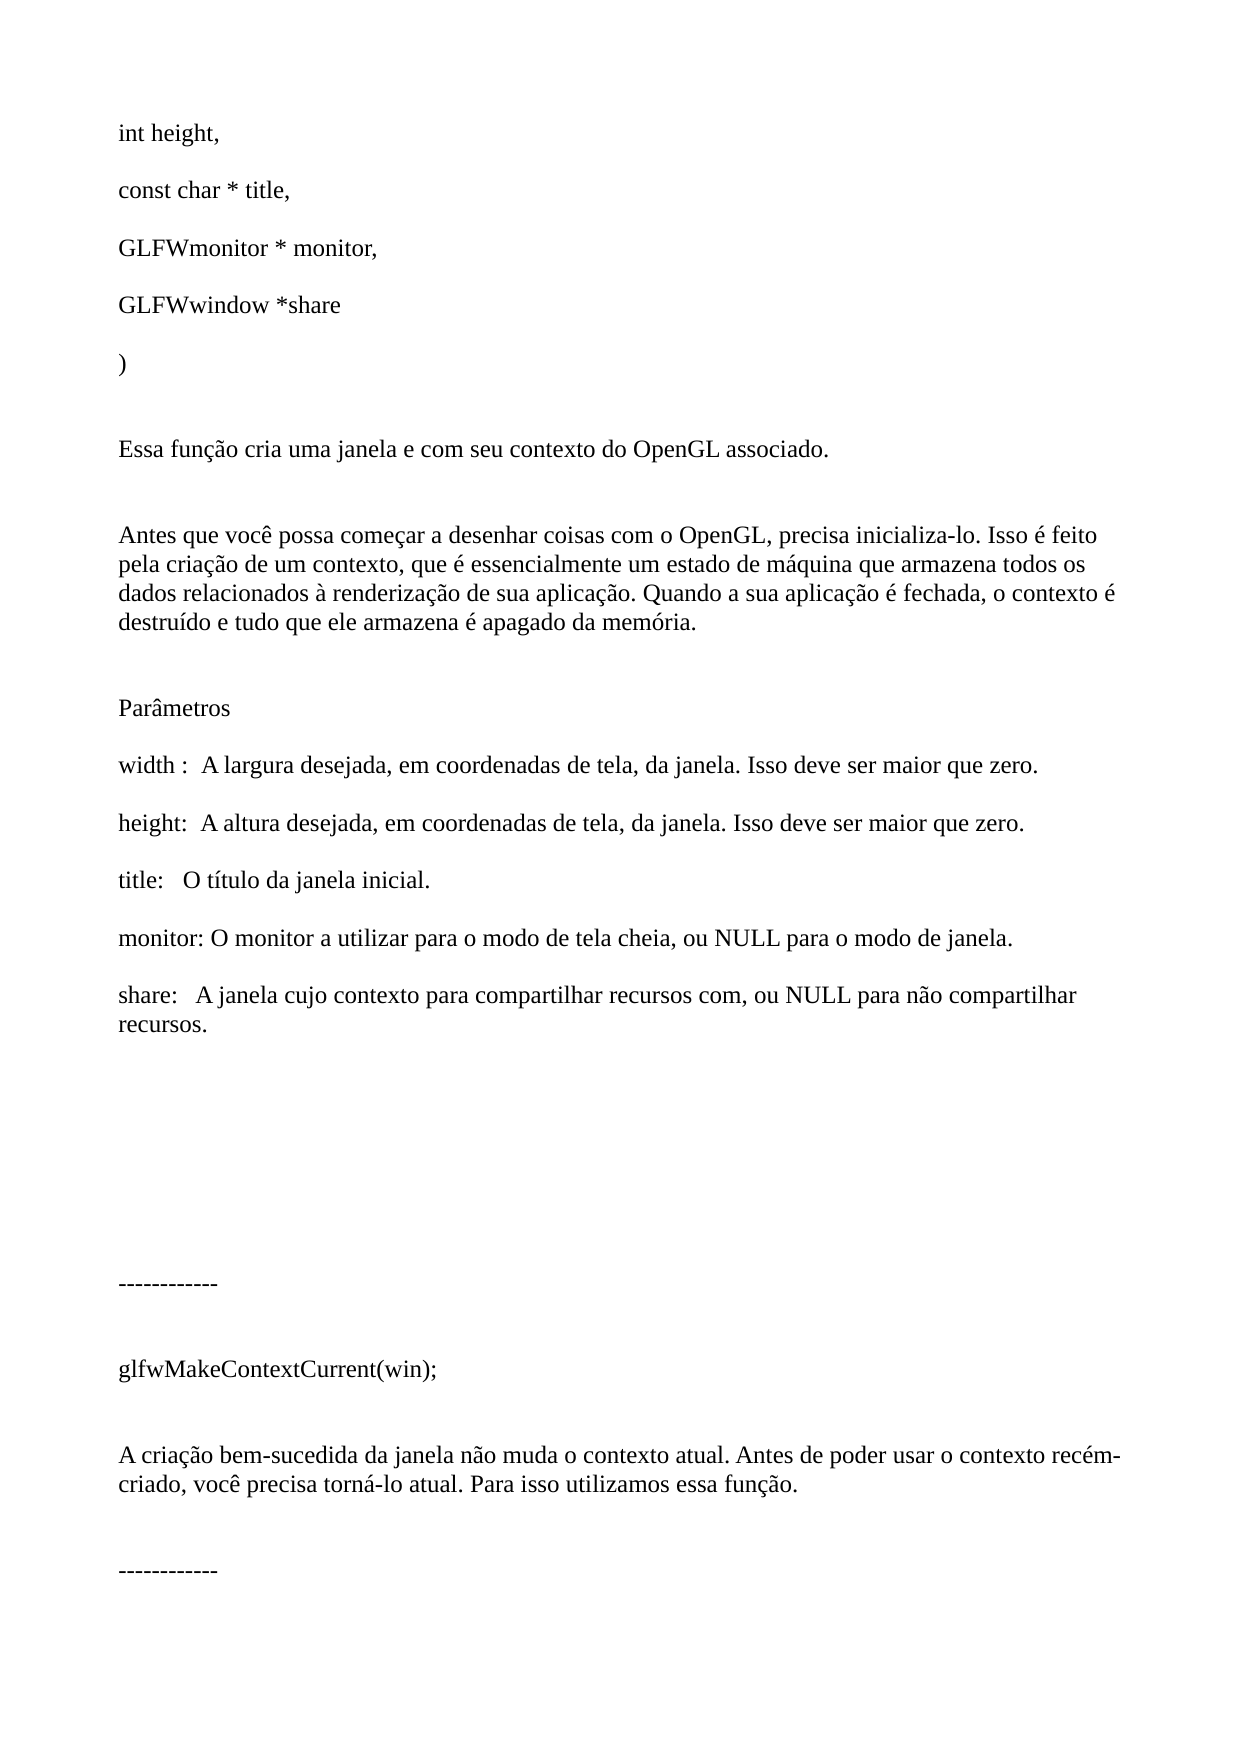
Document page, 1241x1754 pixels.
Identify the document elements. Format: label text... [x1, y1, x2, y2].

text glfwMakeContextCurrent(win); [118, 1354, 1122, 1383]
text A criação bem-sucedida da janela não muda o contexto atual. Antes de poder usar o contexto recém-criado, você precisa torná-lo atual. Para isso utilizamos essa função. [118, 1441, 1122, 1498]
text Parâmetros [118, 693, 1122, 722]
text monitor: O monitor a utilizar para o modo de tela cheia, ou NULL para o modo de janela. [118, 923, 1122, 952]
text title: O título da janela inicial. [118, 866, 1122, 894]
text width : A largura desejada, em coordenadas de tela, da janela. Isso deve ser maior que zero. [118, 751, 1122, 779]
text int height, [118, 118, 1122, 147]
text ) [118, 348, 1122, 377]
text const char * title, [118, 176, 1122, 204]
text GLFWmonitor * monitor, [118, 233, 1122, 262]
text GLFWwindow *share [118, 291, 1122, 319]
text Essa função cria uma janela e com seu contexto do OpenGL associado. [118, 434, 1122, 463]
text share: A janela cujo contexto para compartilhar recursos com, ou NULL para não compartilhar recursos. [118, 981, 1122, 1038]
text Antes que você possa começar a desenhar coisas com o OpenGL, precisa inicializa-lo. Isso é feito pela criação de um contexto, que é essencialmente um estado de máquina que armazena todos os dados relacionados à renderização de sua aplicação. Quando a sua aplicação é fechada, o contexto é destruído e tudo que ele armazena é apagado da memória. [118, 521, 1122, 636]
text ------------ [118, 1556, 1122, 1584]
text height: A altura desejada, em coordenadas de tela, da janela. Isso deve ser maior que zero. [118, 808, 1122, 837]
text ------------ [118, 1268, 1122, 1297]
